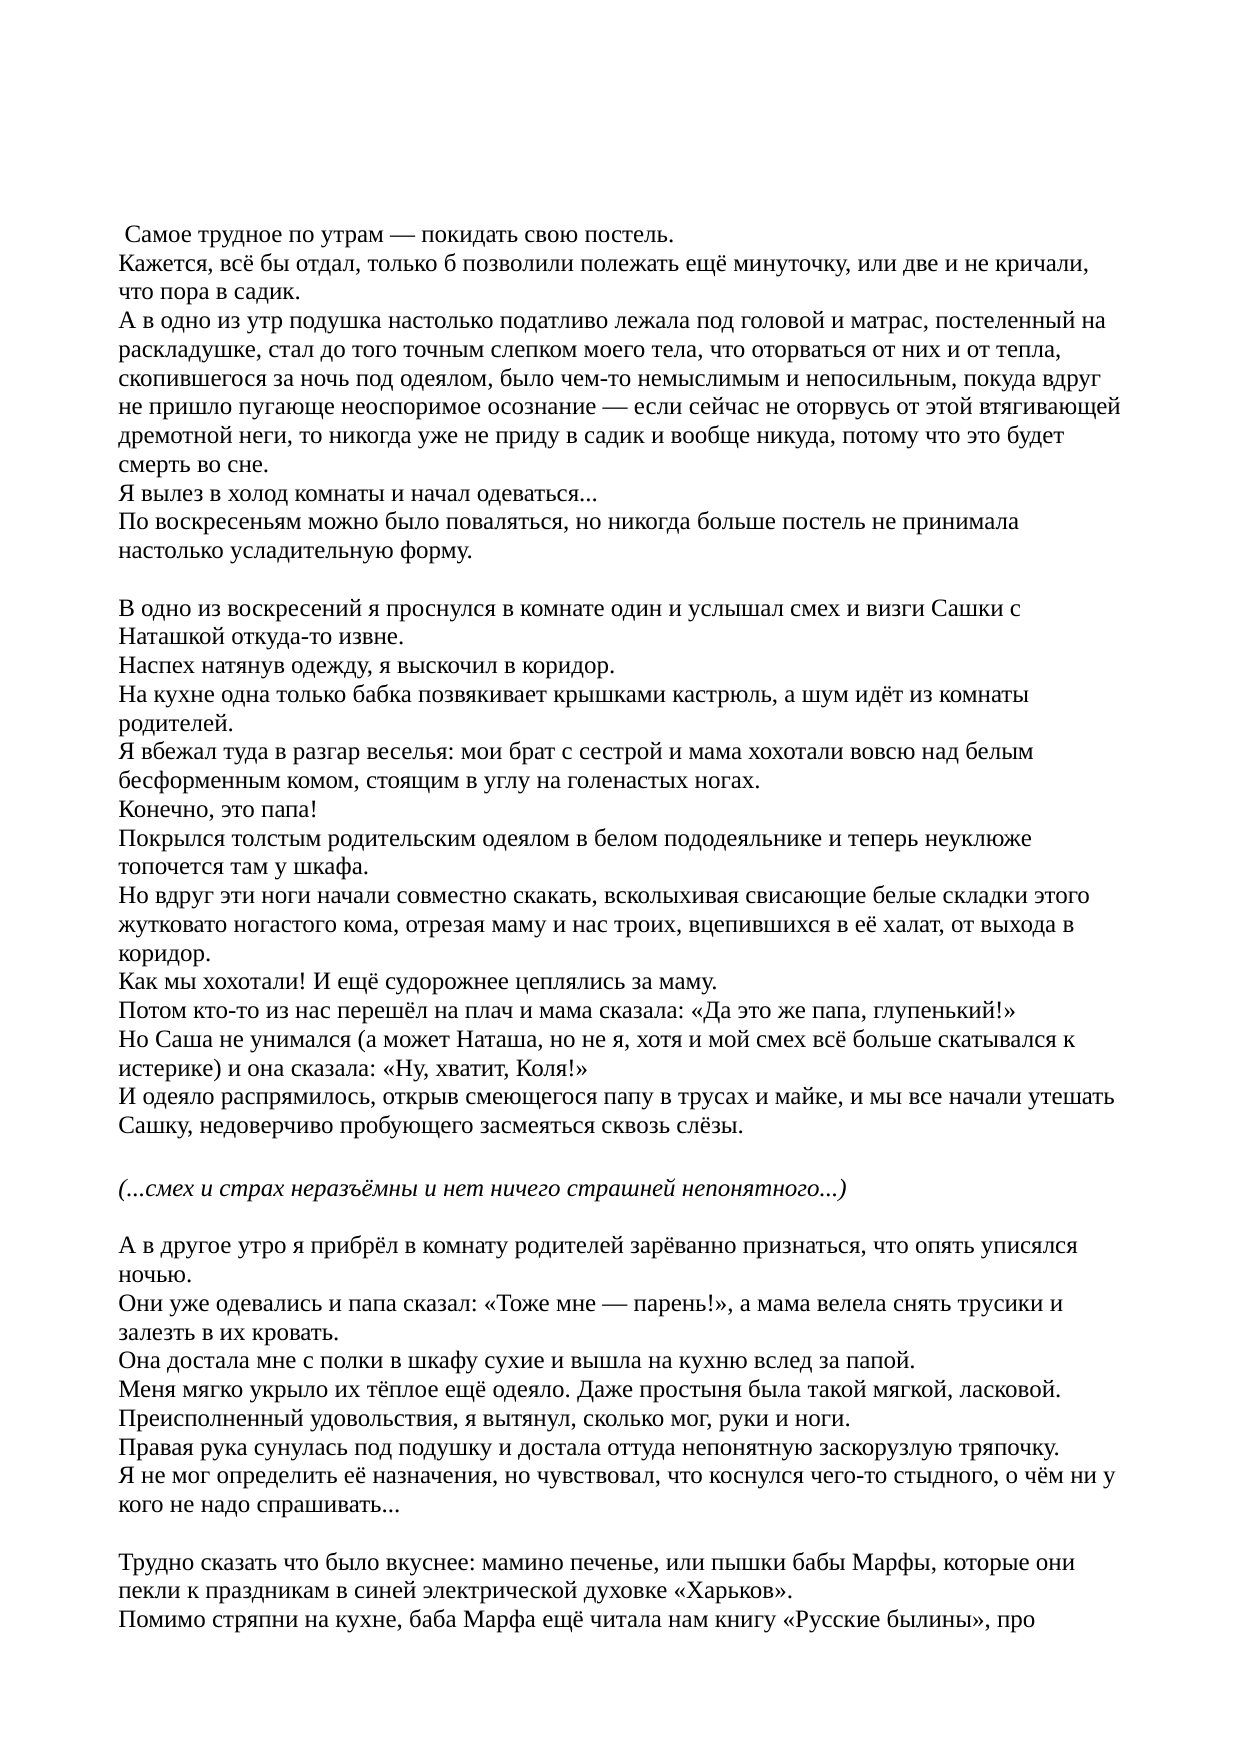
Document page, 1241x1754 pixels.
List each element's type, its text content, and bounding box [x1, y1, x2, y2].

text Самое трудное по утрам — покидать свою постель. [118, 219, 1122, 248]
text Покрылся толстым родительским одеялом в белом пододеяльнике и теперь неуклюже топочется там у шкафа. [118, 823, 1122, 880]
text Конечно, это папа! [118, 794, 1122, 823]
text Она достала мне с полки в шкафу сухие и вышла на кухню вслед за папой. [118, 1345, 1122, 1374]
text Но вдруг эти ноги начали совместно скакать, всколыхивая свисающие белые складки этого жутковато ногастого кома, отрезая маму и нас троих, вцепившихся в её халат, от выхода в коридор. [118, 880, 1122, 966]
text В одно из воскресений я проснулся в комнате один и услышал смех и визги Сашки с Наташкой откуда-то извне. [118, 593, 1122, 650]
text А в одно из утр подушка настолько податливо лежала под головой и матрас, постеленный на раскладушке, стал до того точным слепком моего тела, что оторваться от них и от тепла, скопившегося за ночь под одеялом, было чем-то немыслимым и непосильным, покуда вдруг не пришло пугающе неоспоримое осознание — если сейчас не оторвусь от этой втягивающей дремотной неги, то никогда уже не приду в садик и вообще никуда, потому что это будет смерть во сне. [118, 305, 1122, 478]
text Как мы хохотали! И ещё судорожнее цеплялись за маму. [118, 966, 1122, 995]
text Кажется, всё бы отдал, только б позволили полежать ещё минуточку, или две и не кричали, что пора в садик. [118, 248, 1122, 305]
text Меня мягко укрыло их тёплое ещё одеяло. Даже простыня была такой мягкой, ласковой. [118, 1374, 1122, 1403]
text Помимо стряпни на кухне, баба Марфа ещё читала нам книгу «Русские былины», про [118, 1604, 1122, 1633]
text Преисполненный удовольствия, я вытянул, сколько мог, руки и ноги. [118, 1403, 1122, 1432]
text Они уже одевались и папа сказал: «Тоже мне — парень!», а мама велела снять трусики и залезть в их кровать. [118, 1288, 1122, 1345]
text А в другое утро я прибрёл в комнату родителей зарёванно признаться, что опять уписялся ночью. [118, 1230, 1122, 1288]
text Трудно сказать что было вкуснее: мамино печенье, или пышки бабы Марфы, которые они пекли к праздникам в синей электрической духовке «Харьков». [118, 1547, 1122, 1604]
text По воскресеньям можно было поваляться, но никогда больше постель не принимала настолько усладительную форму. [118, 506, 1122, 564]
text Я вылез в холод комнаты и начал одеваться... [118, 478, 1122, 506]
text Потом кто-то из нас перешёл на плач и мама сказала: «Да это же папа, глупенький!» [118, 995, 1122, 1024]
text На кухне одна только бабка позвякивает крышками кастрюль, а шум идёт из комнаты родителей. [118, 679, 1122, 736]
text Наспех натянув одежду, я выскочил в коридор. [118, 650, 1122, 679]
text Правая рука сунулась под подушку и достала оттуда непонятную заскорузлую тряпочку. [118, 1432, 1122, 1460]
text Я не мог определить её назначения, но чувствовал, что коснулся чего-то стыдного, о чём ни у кого не надо спрашивать... [118, 1460, 1122, 1518]
text И одеяло распрямилось, открыв смеющегося папу в трусах и майке, и мы все начали утешать Сашку, недоверчиво пробующего засмеяться сквозь слёзы. [118, 1081, 1122, 1139]
text (...смех и страх неразъёмны и нет ничего страшней непонятного...) [118, 1173, 1122, 1202]
text Я вбежал туда в разгар веселья: мои брат с сестрой и мама хохотали вовсю над белым бесформенным комом, стоящим в углу на голенастых ногах. [118, 736, 1122, 794]
text Но Саша не унимался (а может Наташа, но не я, хотя и мой смех всё больше скатывался к истерике) и она сказала: «Ну, хватит, Коля!» [118, 1024, 1122, 1081]
